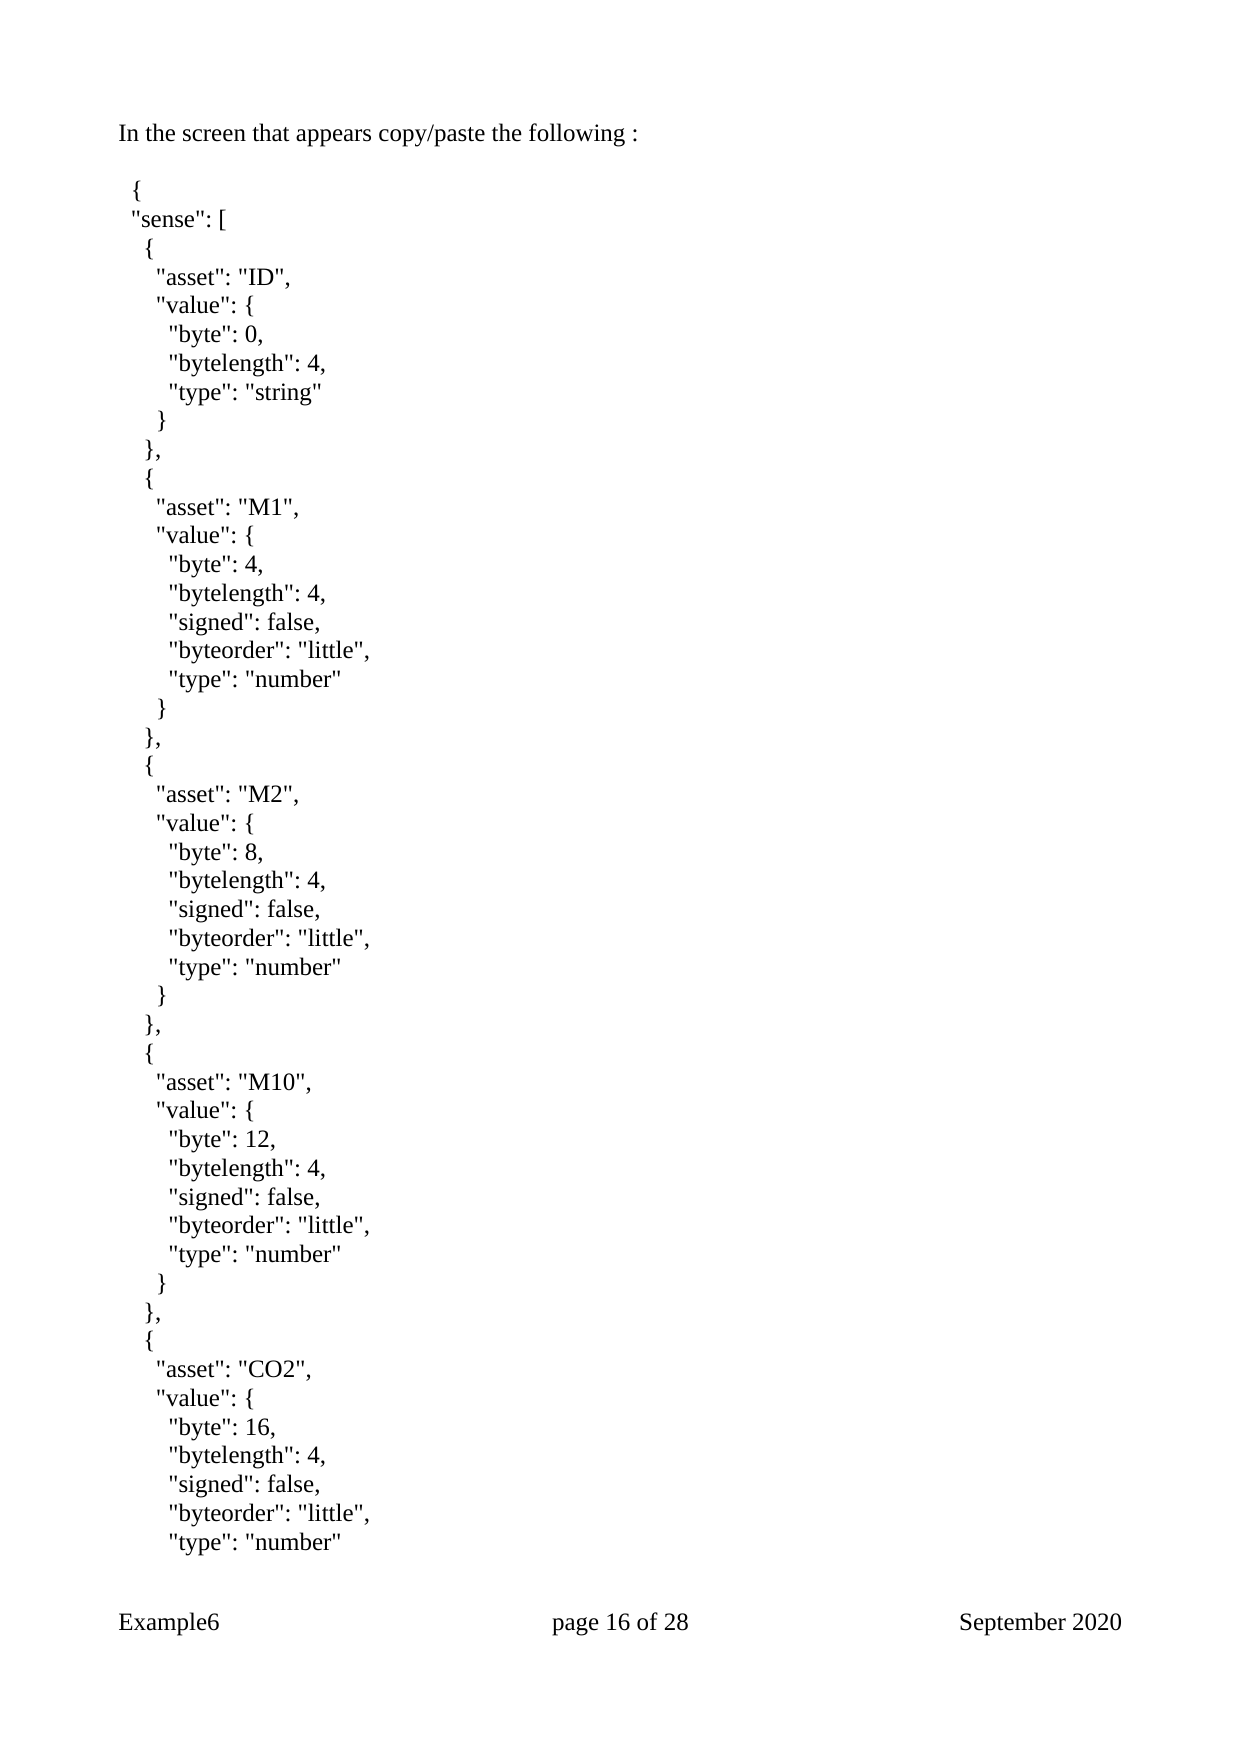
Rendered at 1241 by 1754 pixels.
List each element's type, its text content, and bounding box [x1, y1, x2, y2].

text "type": "number" [118, 664, 1122, 693]
text "type": "number" [118, 952, 1122, 981]
text "signed": false, [118, 607, 1122, 636]
text { [118, 176, 1122, 204]
text "bytelength": 4, [118, 578, 1122, 607]
text "type": "number" [118, 1239, 1122, 1268]
text "bytelength": 4, [118, 1441, 1122, 1469]
text } [118, 406, 1122, 434]
text "asset": "M2", [118, 779, 1122, 808]
text "byte": 8, [118, 837, 1122, 866]
text "byte": 4, [118, 549, 1122, 578]
text "byte": 12, [118, 1124, 1122, 1153]
text "byte": 0, [118, 319, 1122, 348]
text }, [118, 1009, 1122, 1038]
text { [118, 463, 1122, 492]
text "sense": [ [118, 204, 1122, 233]
text "asset": "ID", [118, 262, 1122, 291]
text "signed": false, [118, 894, 1122, 923]
text "byteorder": "little", [118, 1211, 1122, 1239]
text { [118, 751, 1122, 779]
text "bytelength": 4, [118, 866, 1122, 894]
text { [118, 233, 1122, 262]
text "signed": false, [118, 1182, 1122, 1211]
text "asset": "M10", [118, 1067, 1122, 1096]
text "byteorder": "little", [118, 636, 1122, 664]
text } [118, 1268, 1122, 1297]
text "value": { [118, 291, 1122, 319]
text "value": { [118, 808, 1122, 837]
text "byte": 16, [118, 1412, 1122, 1441]
text "bytelength": 4, [118, 1153, 1122, 1182]
text }, [118, 1297, 1122, 1326]
text } [118, 693, 1122, 722]
text }, [118, 722, 1122, 751]
text "value": { [118, 521, 1122, 549]
text } [118, 981, 1122, 1009]
text "bytelength": 4, [118, 348, 1122, 377]
text "byteorder": "little", [118, 923, 1122, 952]
text In the screen that appears copy/paste the following : [118, 118, 1122, 147]
text "asset": "M1", [118, 492, 1122, 521]
text }, [118, 434, 1122, 463]
text { [118, 1326, 1122, 1354]
text "value": { [118, 1096, 1122, 1124]
text "signed": false, [118, 1469, 1122, 1498]
text "value": { [118, 1383, 1122, 1412]
text "asset": "CO2", [118, 1354, 1122, 1383]
text "byteorder": "little", [118, 1498, 1122, 1527]
text "type": "string" [118, 377, 1122, 406]
text { [118, 1038, 1122, 1067]
text "type": "number" [118, 1527, 1122, 1556]
